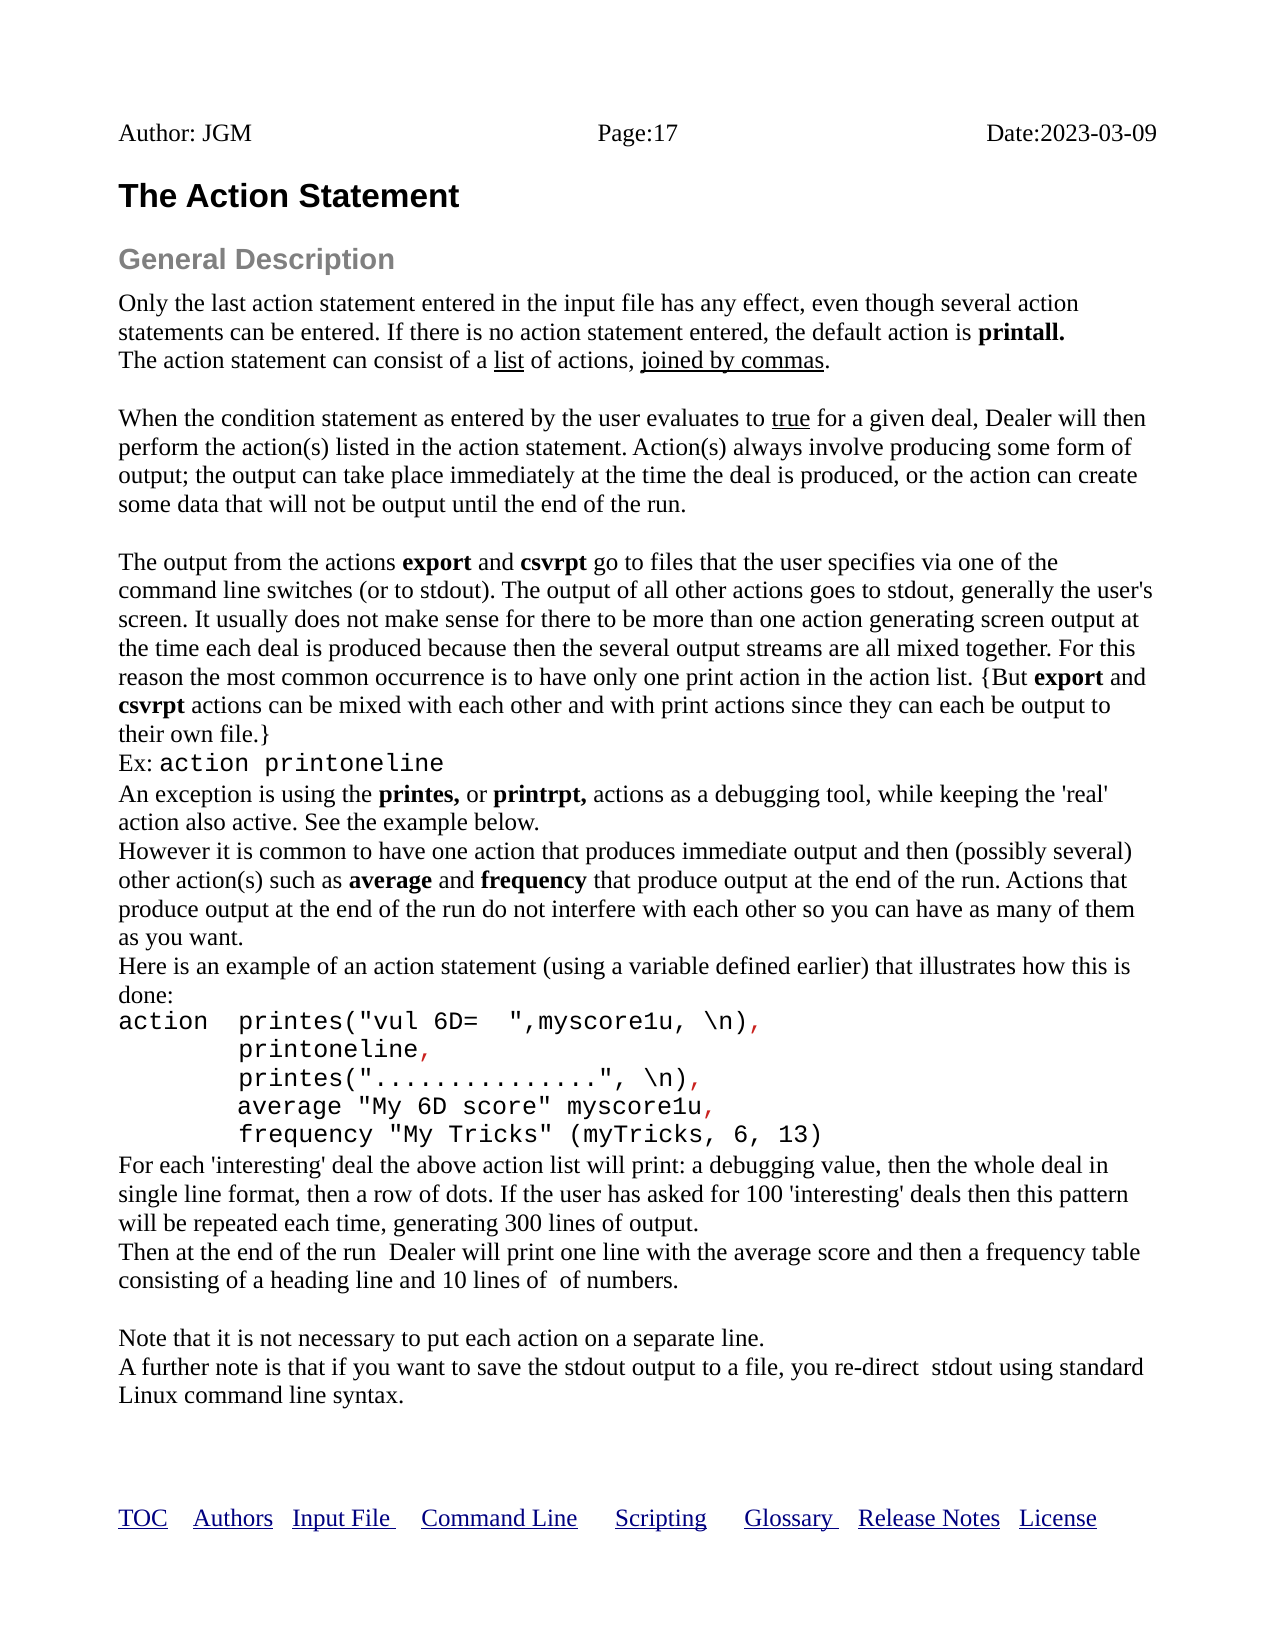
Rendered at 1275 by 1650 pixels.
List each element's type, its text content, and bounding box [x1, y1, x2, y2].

text Then at the end of the run Dealer will print one line with the average score and then a frequency table consisting of a heading line and 10 lines of of numbers. [118, 1237, 1157, 1294]
text When the condition statement as entered by the user evaluates to true for a given deal, Dealer will then perform the action(s) listed in the action statement. Action(s) always involve producing some form of output; the output can take place immediately at the time the deal is produced, or the action can create some data that will not be output until the end of the run. [118, 403, 1157, 518]
text However it is common to have one action that produces immediate output and then (possibly several) other action(s) such as average and frequency that produce output at the end of the run. Actions that produce output at the end of the run do not interfere with each other so you can have as many of them as you want. [118, 836, 1157, 951]
subtitle The Action Statement [118, 176, 1157, 215]
text An exception is using the printes, or printrpt, actions as a debugging tool, while keeping the 'real' action also active. See the example below. [118, 779, 1157, 836]
text Note that it is not necessary to put each action on a separate line. [118, 1323, 1157, 1352]
text The output from the actions export and csvrpt go to files that the user specifies via one of the command line switches (or to stdout). The output of all other actions goes to stdout, generally the user's screen. It usually does not make sense for there to be more than one action generating screen output at the time each deal is produced because then the several output streams are all mixed together. For this reason the most common occurrence is to have only one print action in the action list. {But export and csvrpt actions can be mixed with each other and with print actions since they can each be output to their own file.} [118, 547, 1157, 748]
text Here is an example of an action statement (using a variable defined earlier) that illustrates how this is done: [118, 951, 1157, 1009]
subtitle General Description [118, 242, 1157, 275]
text Only the last action statement entered in the input file has any effect, even though several action statements can be entered. If there is no action statement entered, the default action is printall. [118, 288, 1157, 345]
text frequency "My Tricks" (myTricks, 6, 13) [118, 1122, 1157, 1150]
text For each 'interesting' deal the above action list will print: a debugging value, then the whole deal in single line format, then a row of dots. If the user has asked for 100 'interesting' deals then this pattern will be repeated each time, generating 300 lines of output. [118, 1150, 1157, 1237]
text Ex: action printoneline [118, 748, 1157, 779]
text printes("...............", \n), [118, 1065, 1157, 1094]
text The action statement can consist of a list of actions, joined by commas. [118, 345, 1157, 374]
text average "My 6D score" myscore1u, [118, 1094, 1157, 1122]
text action printes("vul 6D= ",myscore1u, \n), [118, 1009, 1157, 1037]
text printoneline, [118, 1037, 1157, 1065]
text A further note is that if you want to save the stdout output to a file, you re-direct stdout using standard Linux command line syntax. [118, 1352, 1157, 1409]
